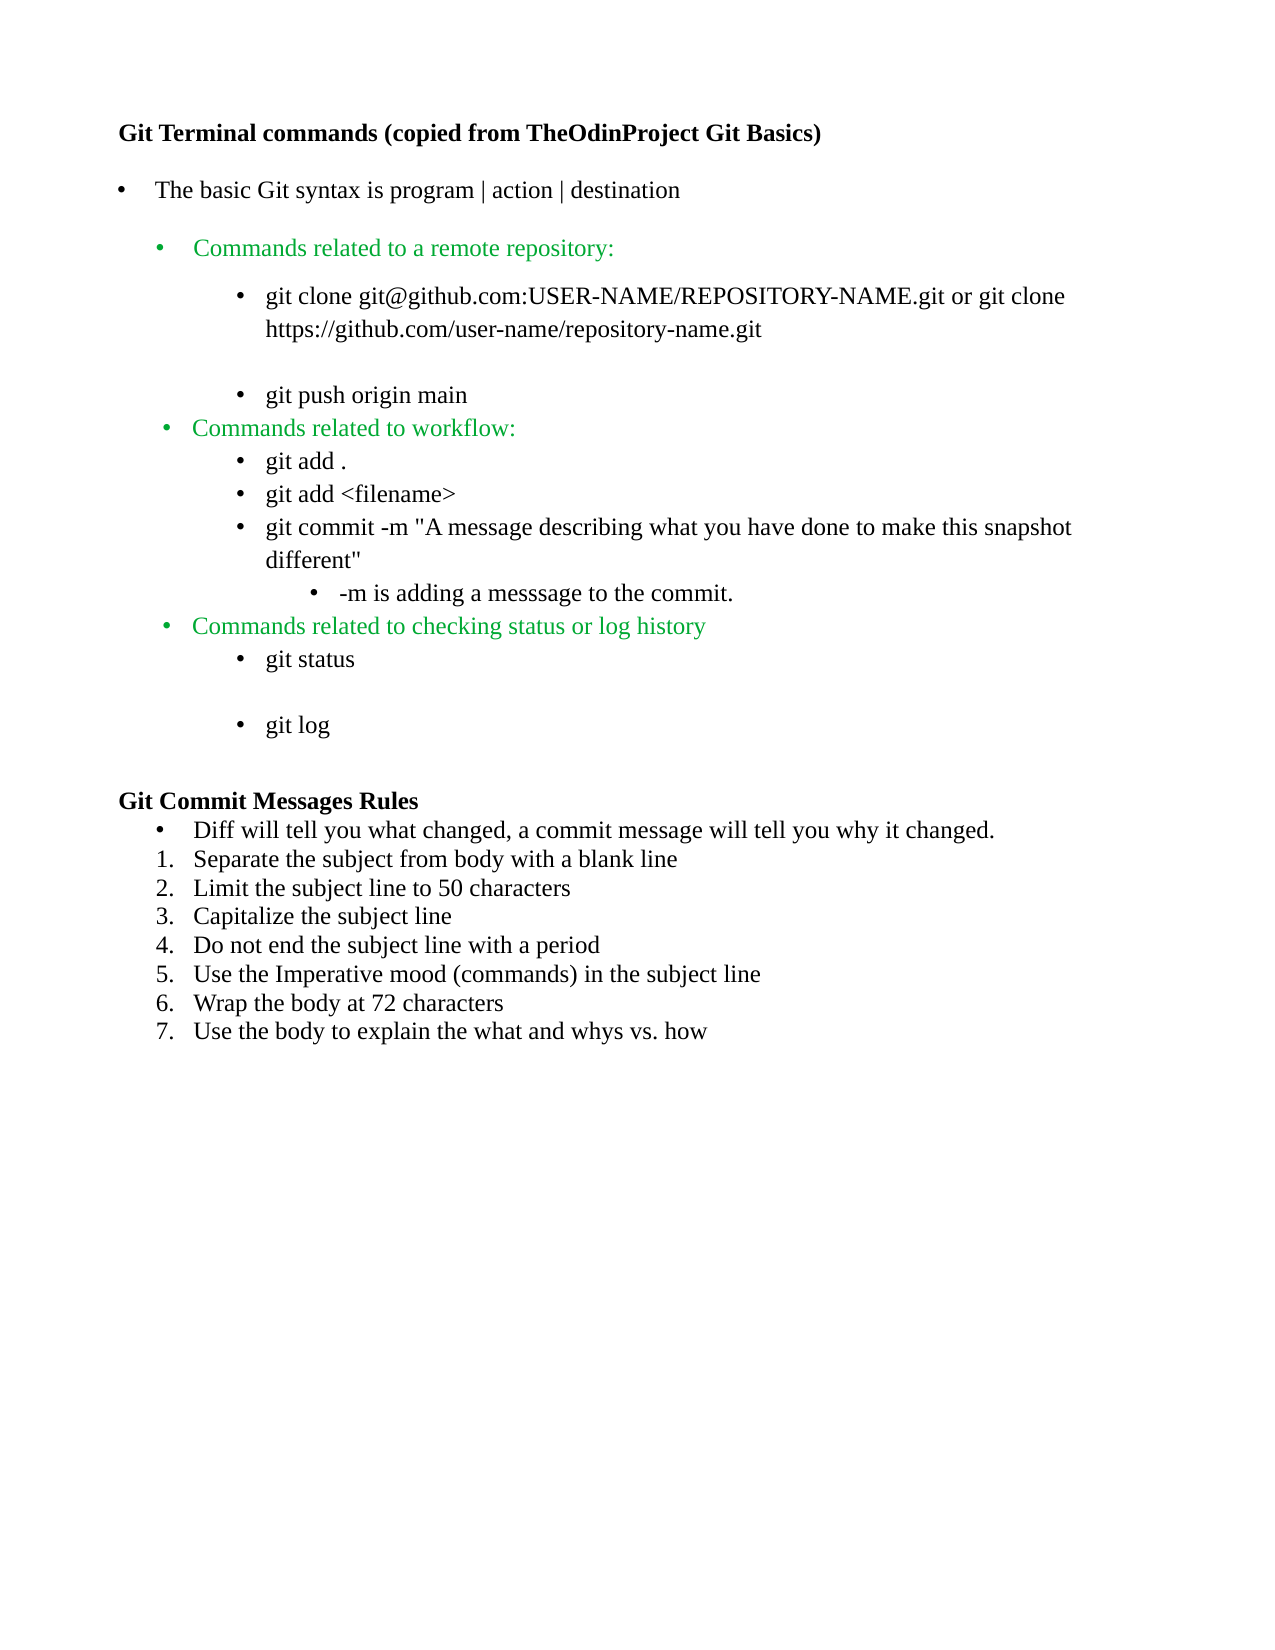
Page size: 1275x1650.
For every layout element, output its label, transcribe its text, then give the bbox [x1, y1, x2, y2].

list The basic Git syntax is program | action | destination [117, 176, 1157, 204]
list Capitalize the subject line [156, 901, 1157, 930]
list git status [236, 644, 1157, 673]
list Use the Imperative mood (commands) in the subject line [156, 959, 1157, 988]
list git commit -m "A message describing what you have done to make this snapshot different" [236, 512, 1157, 574]
list Limit the subject line to 50 characters [156, 873, 1157, 901]
list Use the body to explain the what and whys vs. how [156, 1016, 1157, 1045]
list git clone git@github.com:USER-NAME/REPOSITORY-NAME.git or git clone https://github.com/user-name/repository-name.git [236, 281, 1157, 342]
list git add . [236, 446, 1157, 474]
list git add <filename> [236, 479, 1157, 508]
text Git Commit Messages Rules [118, 786, 1157, 815]
list Do not end the subject line with a period [156, 930, 1157, 959]
text Git Terminal commands (copied from TheOdinProject Git Basics) [118, 118, 1157, 147]
list git push origin main [236, 380, 1157, 408]
list Wrap the body at 72 characters [156, 988, 1157, 1016]
list Diff will tell you what changed, a commit message will tell you why it changed. [156, 815, 1157, 844]
list -m is adding a messsage to the commit. [309, 578, 1157, 607]
list Commands related to workflow: [162, 413, 1157, 442]
list Separate the subject from body with a blank line [156, 844, 1157, 873]
list Commands related to a remote repository: [156, 233, 1157, 262]
list git log [236, 710, 1157, 739]
list Commands related to checking status or log history [162, 611, 1157, 640]
